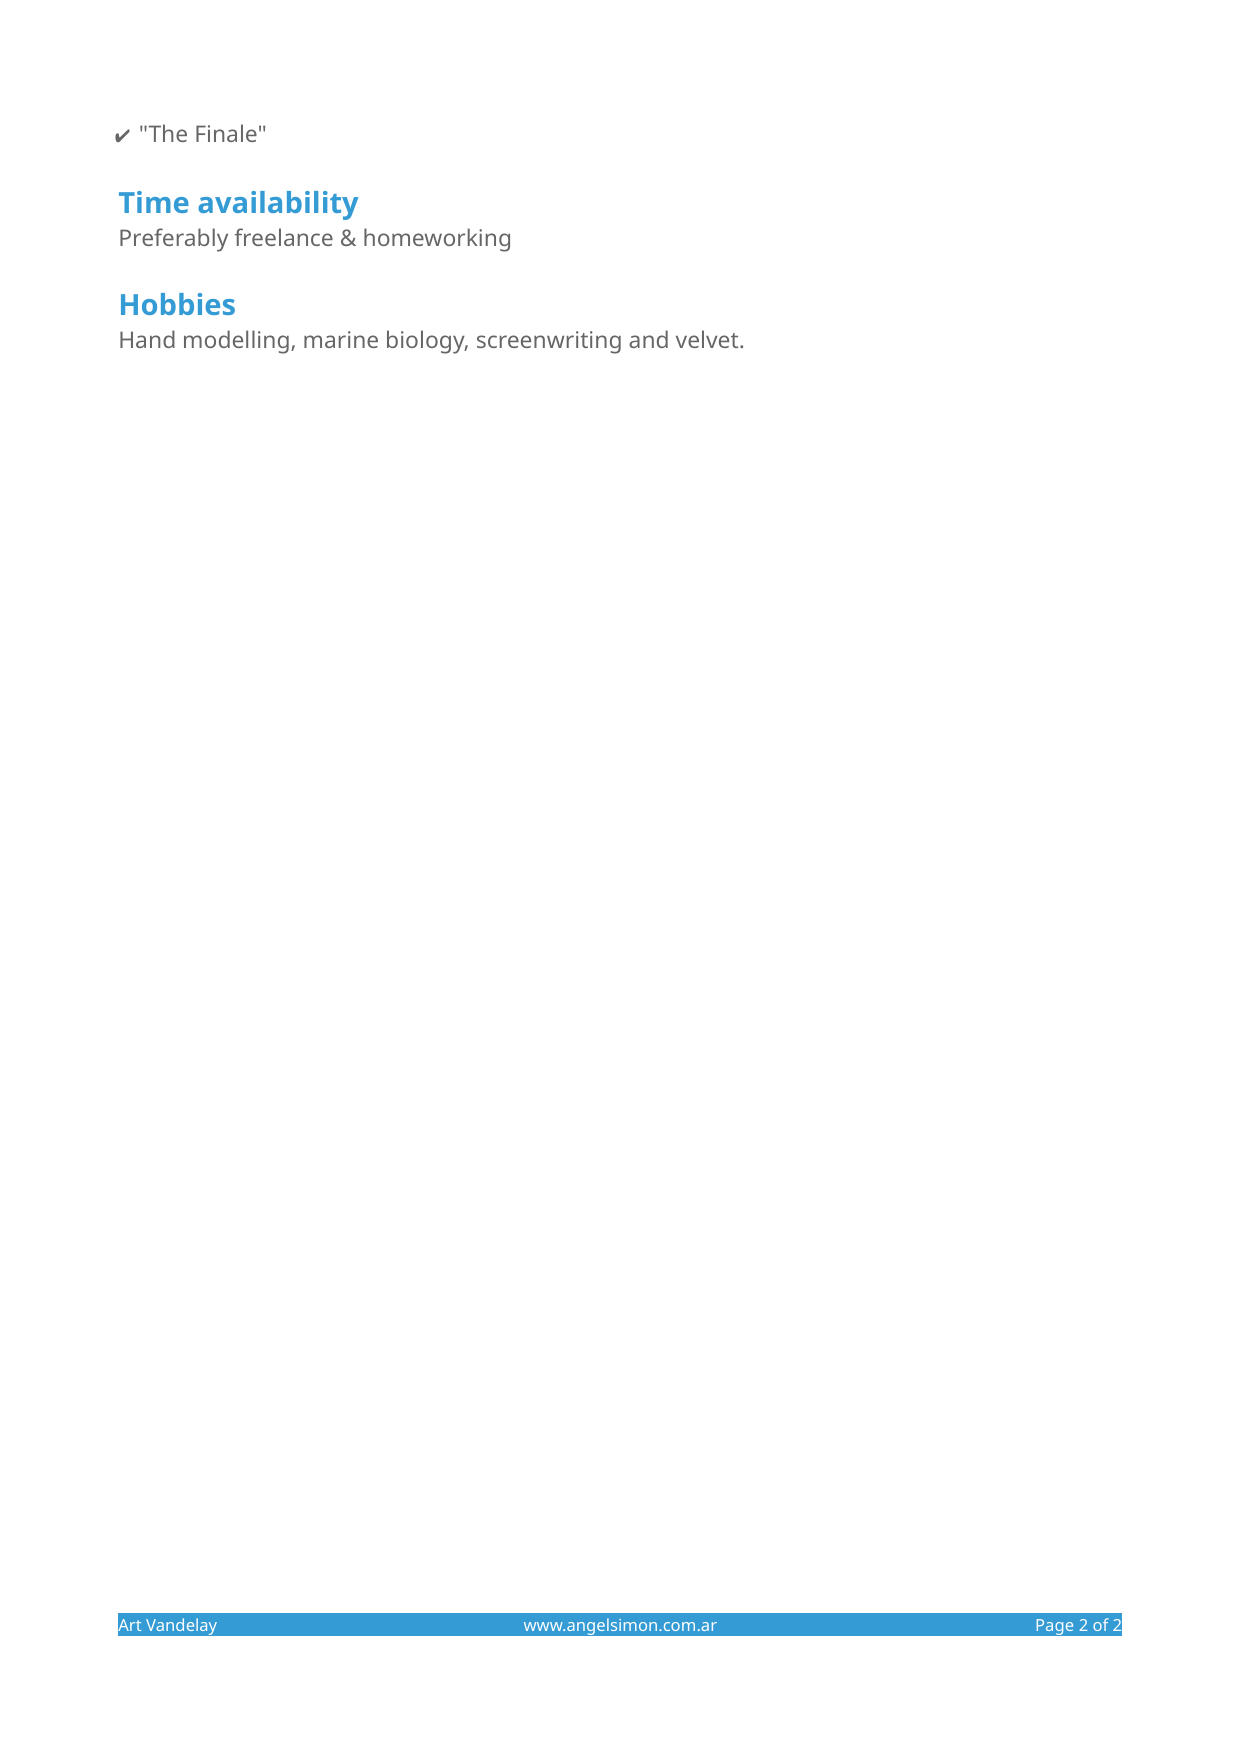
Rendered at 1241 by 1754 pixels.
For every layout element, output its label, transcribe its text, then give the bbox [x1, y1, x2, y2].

text Hobbies [118, 284, 1122, 324]
list "The Finale" [115, 118, 1122, 149]
text Preferably freelance & homeworking [118, 222, 1122, 253]
text Hand modelling, marine biology, screenwriting and velvet. [118, 324, 1122, 355]
text Time availability [118, 182, 1122, 222]
